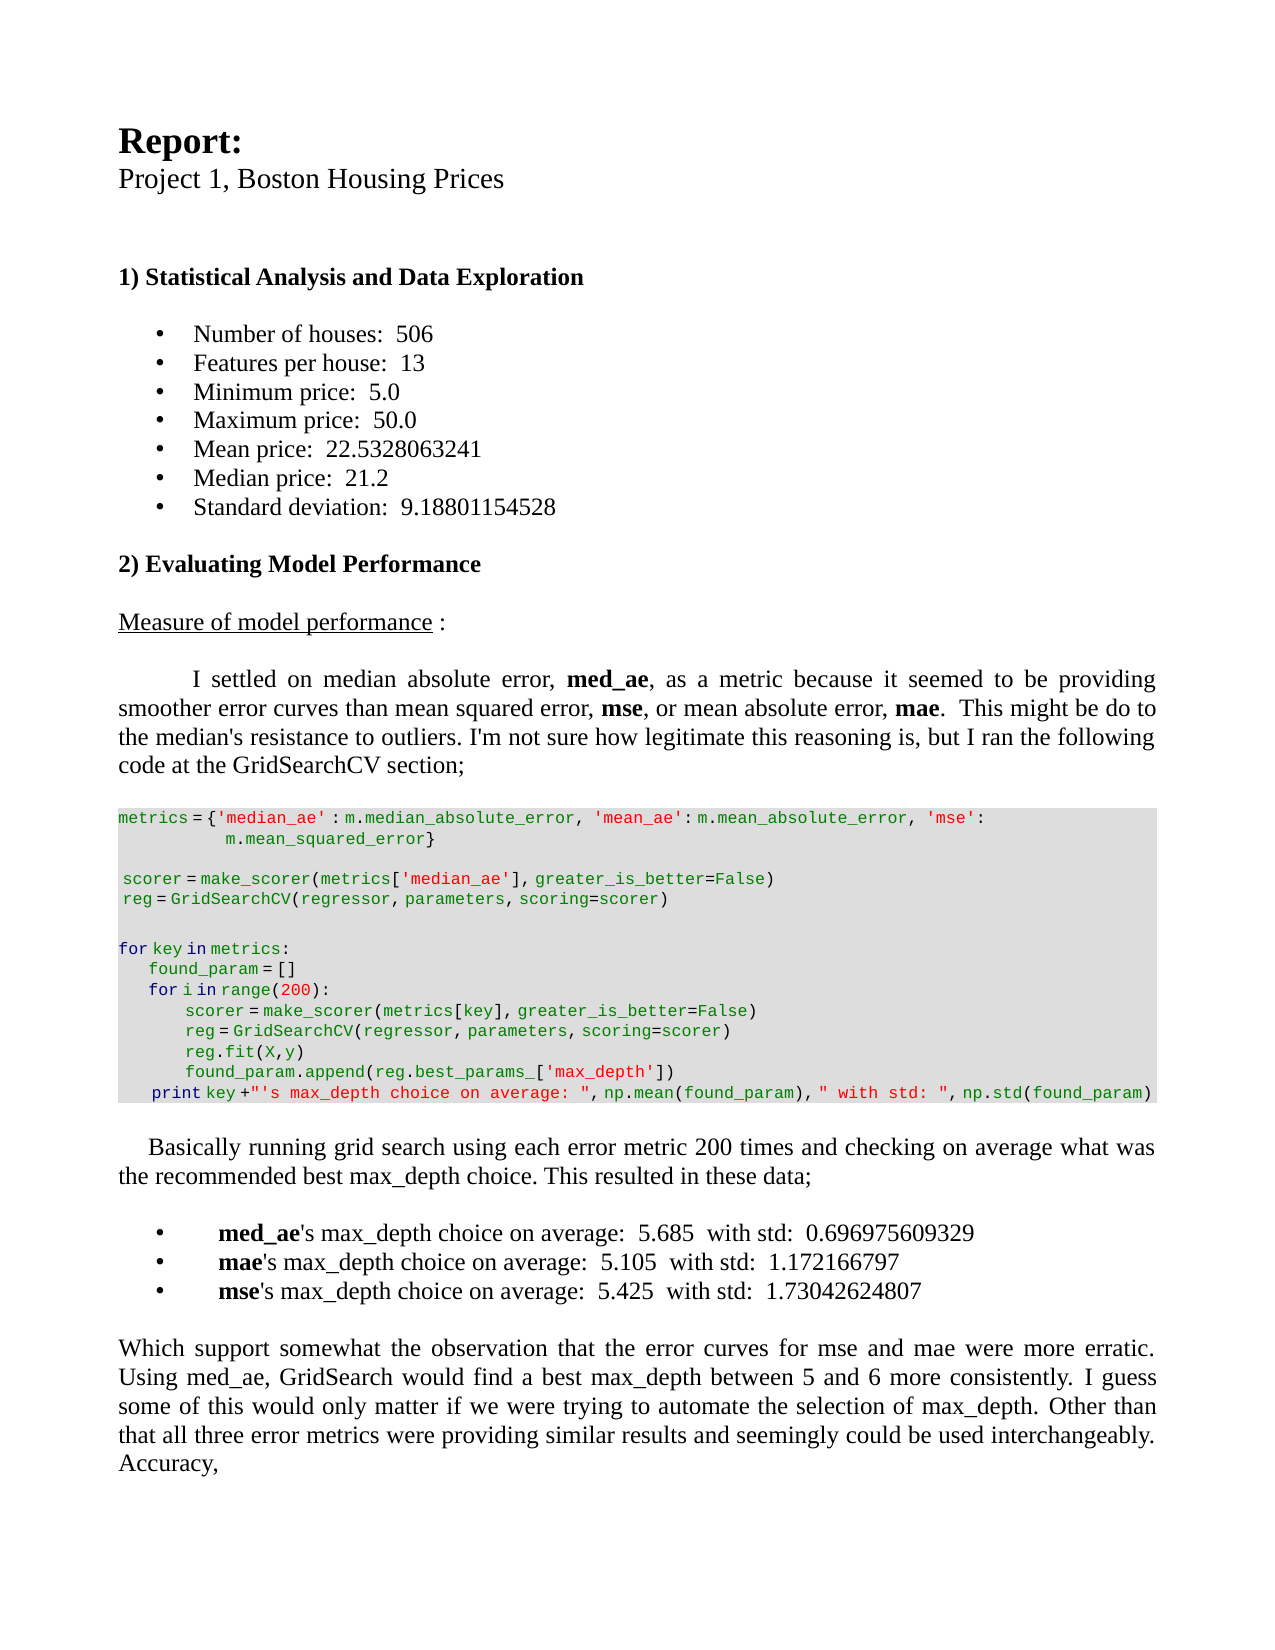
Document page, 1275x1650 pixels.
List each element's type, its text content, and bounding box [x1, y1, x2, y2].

text reg = GridSearchCV(regressor, parameters, scoring=scorer) [118, 889, 1157, 910]
text 2) Evaluating Model Performance [118, 549, 1157, 578]
text for i in range(200): [118, 980, 1157, 1000]
text reg.fit(X,y) [118, 1042, 1157, 1062]
text for key in metrics: [118, 938, 1157, 959]
text 1) Statistical Analysis and Data Exploration [118, 262, 1157, 291]
text Basically running grid search using each error metric 200 times and checking on average what was the recommended best max_depth choice. This resulted in these data; [118, 1132, 1157, 1190]
list Mean price: 22.5328063241 [156, 434, 1157, 463]
text Report: [118, 118, 1157, 161]
text print key +"'s max_depth choice on average: ", np.mean(found_param), " with std: ", np.std(found_param) [118, 1083, 1157, 1103]
list med_ae's max_depth choice on average: 5.685 with std: 0.696975609329 [156, 1218, 1157, 1247]
list Minimum price: 5.0 [156, 377, 1157, 406]
text scorer = make_scorer(metrics[key], greater_is_better=False) [118, 1000, 1157, 1021]
list Standard deviation: 9.18801154528 [156, 492, 1157, 521]
text I settled on median absolute error, med_ae, as a metric because it seemed to be providing smoother error curves than mean squared error, mse, or mean absolute error, mae. This might be do to the median's resistance to outliers. I'm not sure how legitimate this reasoning is, but I ran the following code at the GridSearchCV section; [118, 664, 1157, 779]
list Features per house: 13 [156, 348, 1157, 377]
text metrics = {'median_ae' : m.median_absolute_error, 'mean_ae': m.mean_absolute_error, 'mse': m.mean_squared_error} [118, 808, 1157, 849]
text scorer = make_scorer(metrics['median_ae'], greater_is_better=False) [118, 868, 1157, 889]
text Project 1, Boston Housing Prices [118, 161, 1157, 195]
text Measure of model performance : [118, 607, 1157, 636]
list Median price: 21.2 [156, 463, 1157, 492]
list mae's max_depth choice on average: 5.105 with std: 1.172166797 [156, 1247, 1157, 1276]
list Number of houses: 506 [156, 319, 1157, 348]
text Which support somewhat the observation that the error curves for mse and mae were more erratic. Using med_ae, GridSearch would find a best max_depth between 5 and 6 more consistently. I guess some of this would only matter if we were trying to automate the selection of max_depth. Other than that all three error metrics were providing similar results and seemingly could be used interchangeably. Accuracy, [118, 1333, 1157, 1477]
list Maximum price: 50.0 [156, 406, 1157, 434]
text found_param.append(reg.best_params_['max_depth']) [118, 1062, 1157, 1083]
text found_param = [] [118, 959, 1157, 980]
list mse's max_depth choice on average: 5.425 with std: 1.73042624807 [156, 1276, 1157, 1305]
text reg = GridSearchCV(regressor, parameters, scoring=scorer) [118, 1021, 1157, 1042]
